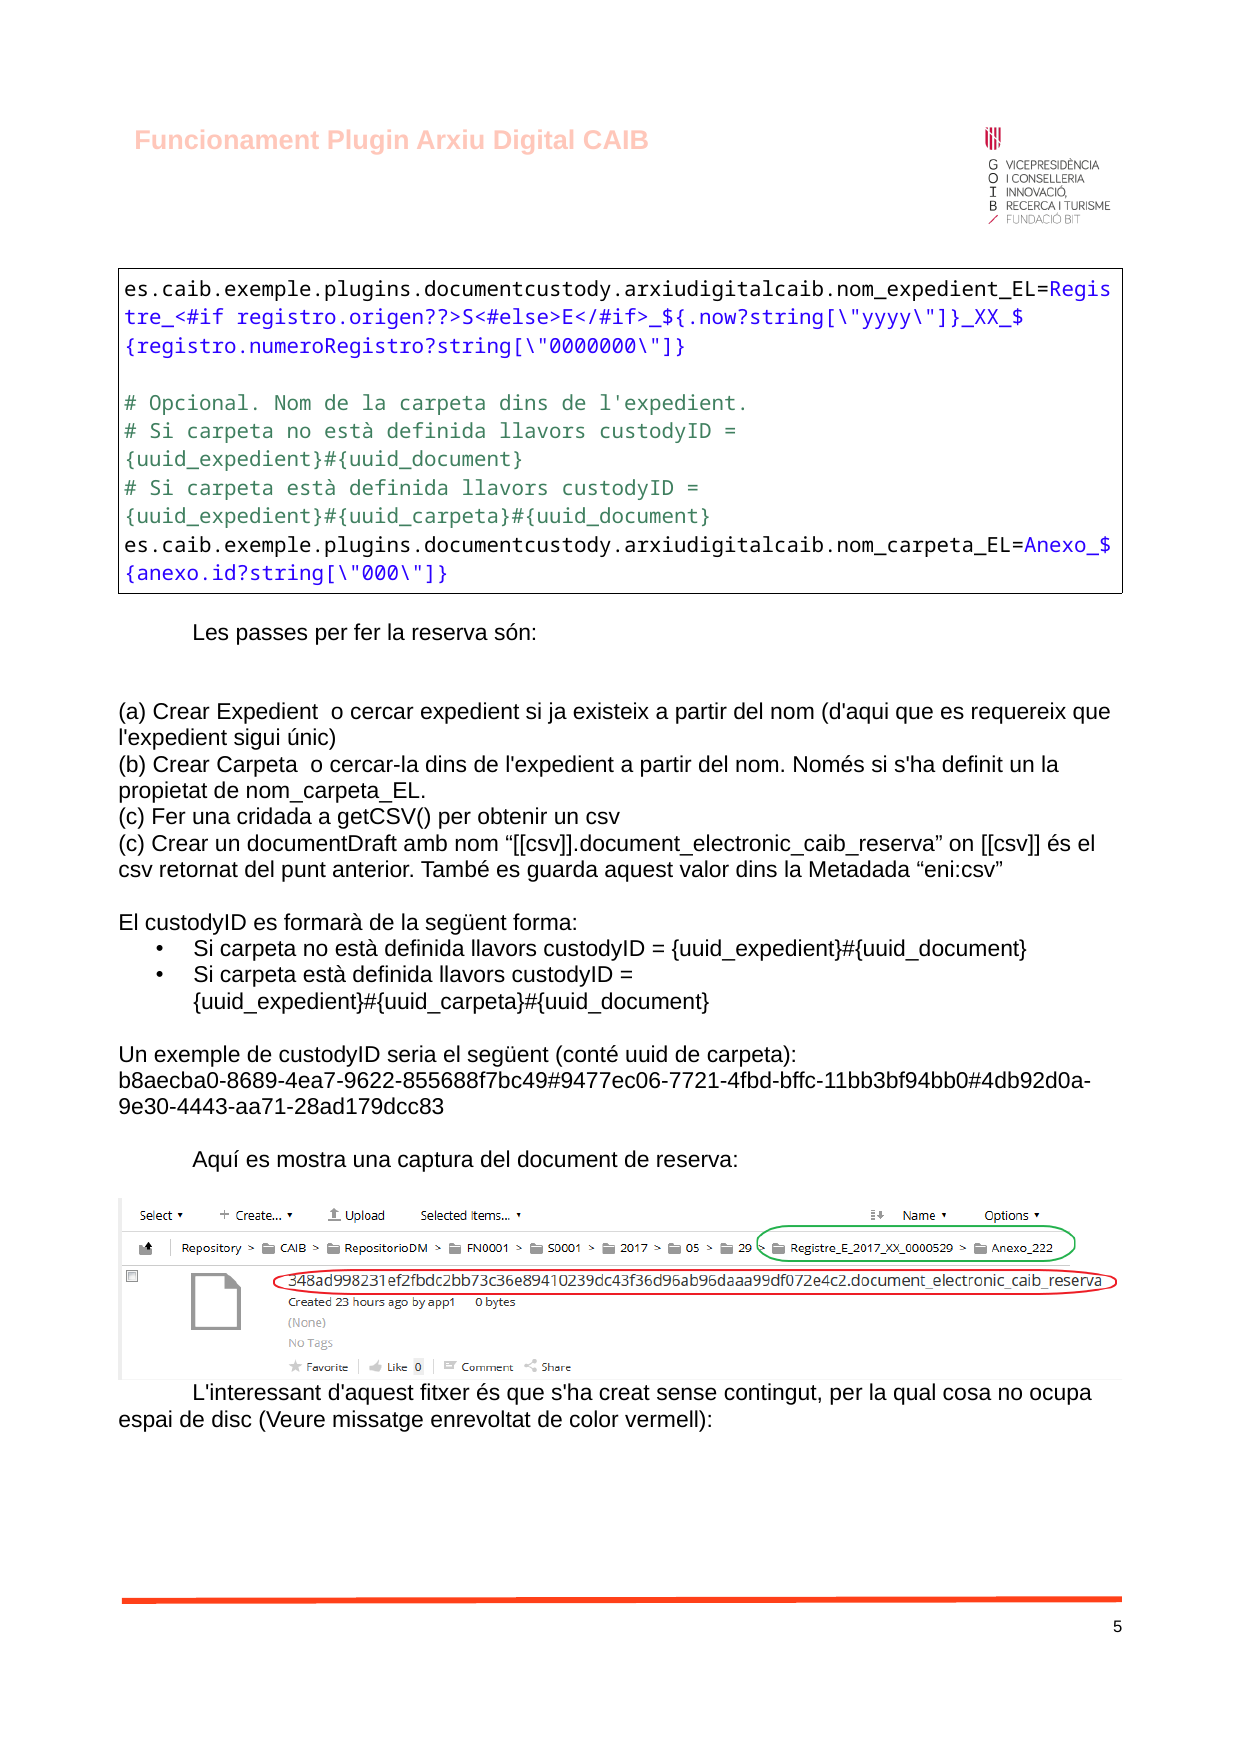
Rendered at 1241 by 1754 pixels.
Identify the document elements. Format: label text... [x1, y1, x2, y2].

list Si carpeta està definida llavors custodyID = {uuid_expedient}#{uuid_carpeta}#{uuid_document} [156, 961, 1122, 1014]
text (a) Crear Expedient o cercar expedient si ja existeix a partir del nom (d'aqui que es requereix que l'expedient sigui únic) [118, 698, 1122, 751]
text (c) Fer una cridada a getCSV() per obtenir un csv [118, 803, 1122, 830]
text (c) Crear un documentDraft amb nom “[[csv]].document_electronic_caib_reserva” on [[csv]] és el csv retornat del punt anterior. També es guarda aquest valor dins la Metadada “eni:csv” [118, 830, 1122, 882]
picture [980, 123, 1116, 228]
list Si carpeta no està definida llavors custodyID = {uuid_expedient}#{uuid_document} [156, 935, 1122, 961]
table_header es.caib.exemple.plugins.documentcustody.arxiudigitalcaib.nom_expedient_EL=Registre_<#if registro.origen??>S<#else>E</#if>_${.now?string[\"yyyy\"]}_XX_${registro.numeroRegistro?string[\"0000000\"]} # Opcional. Nom de la carpeta dins de l'expedient. # Si carpeta no està definida llavors custodyID = {uuid_expedient}#{uuid_document} # Si carpeta està definida llavors custodyID = {uuid_expedient}#{uuid_carpeta}#{uuid_document} es.caib.exemple.plugins.documentcustody.arxiudigitalcaib.nom_carpeta_EL=Anexo_${anexo.id?string[\"000\"]} [119, 269, 1122, 592]
text El custodyID es formarà de la següent forma: [118, 909, 1122, 935]
text Les passes per fer la reserva són: [118, 619, 1122, 645]
text (b) Crear Carpeta o cercar-la dins de l'expedient a partir del nom. Només si s'ha definit un la propietat de nom_carpeta_EL. [118, 751, 1122, 803]
text Aquí es mostra una captura del document de reserva: [118, 1146, 1122, 1172]
text Un exemple de custodyID seria el següent (conté uuid de carpeta): [118, 1041, 1122, 1067]
picture [118, 1198, 1123, 1380]
text b8aecba0-8689-4ea7-9622-855688f7bc49#9477ec06-7721-4fbd-bffc-11bb3bf94bb0#4db92d0a-9e30-4443-aa71-28ad179dcc83 [118, 1067, 1122, 1119]
text L'interessant d'aquest fitxer és que s'ha creat sense contingut, per la qual cosa no ocupa espai de disc (Veure missatge enrevoltat de color vermell): [118, 1380, 1122, 1432]
